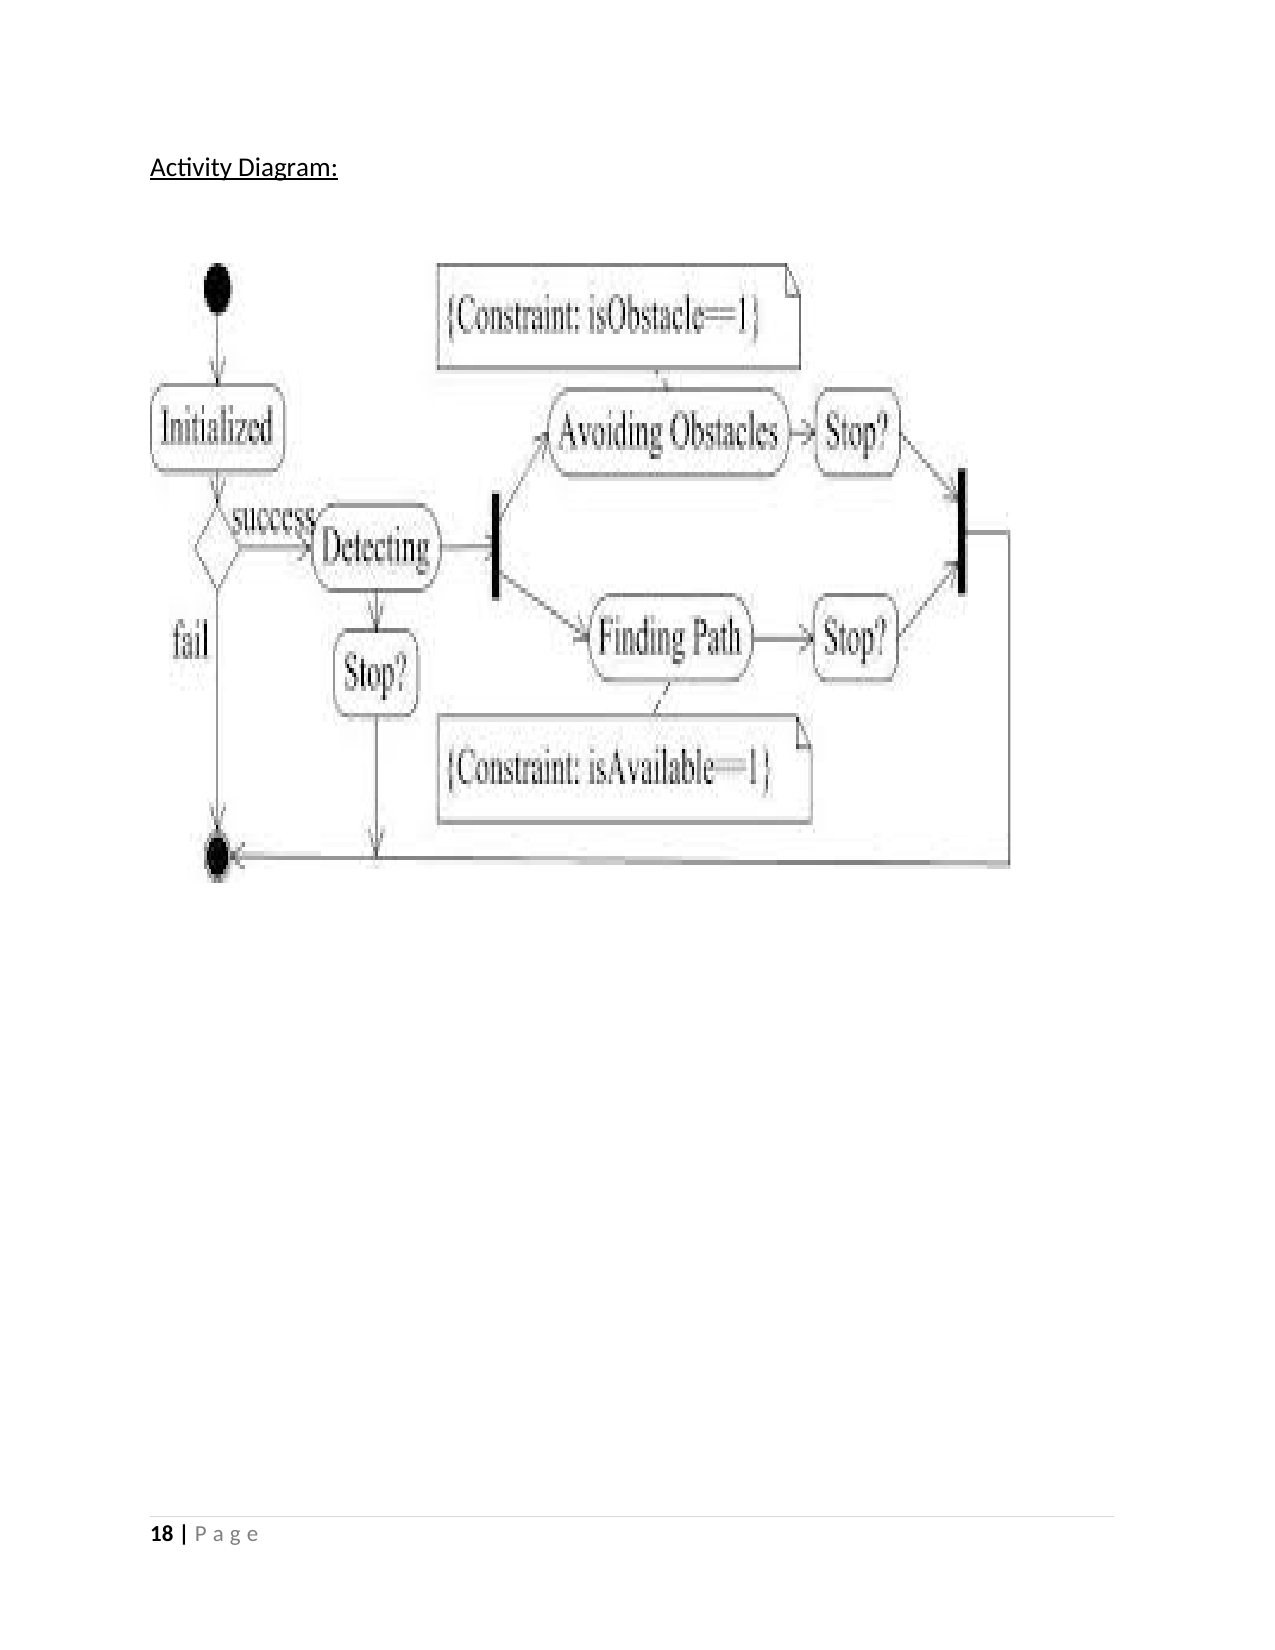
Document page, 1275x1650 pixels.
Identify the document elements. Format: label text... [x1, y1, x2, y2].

picture [150, 263, 1011, 883]
list Activity Diagram: [150, 150, 1114, 183]
